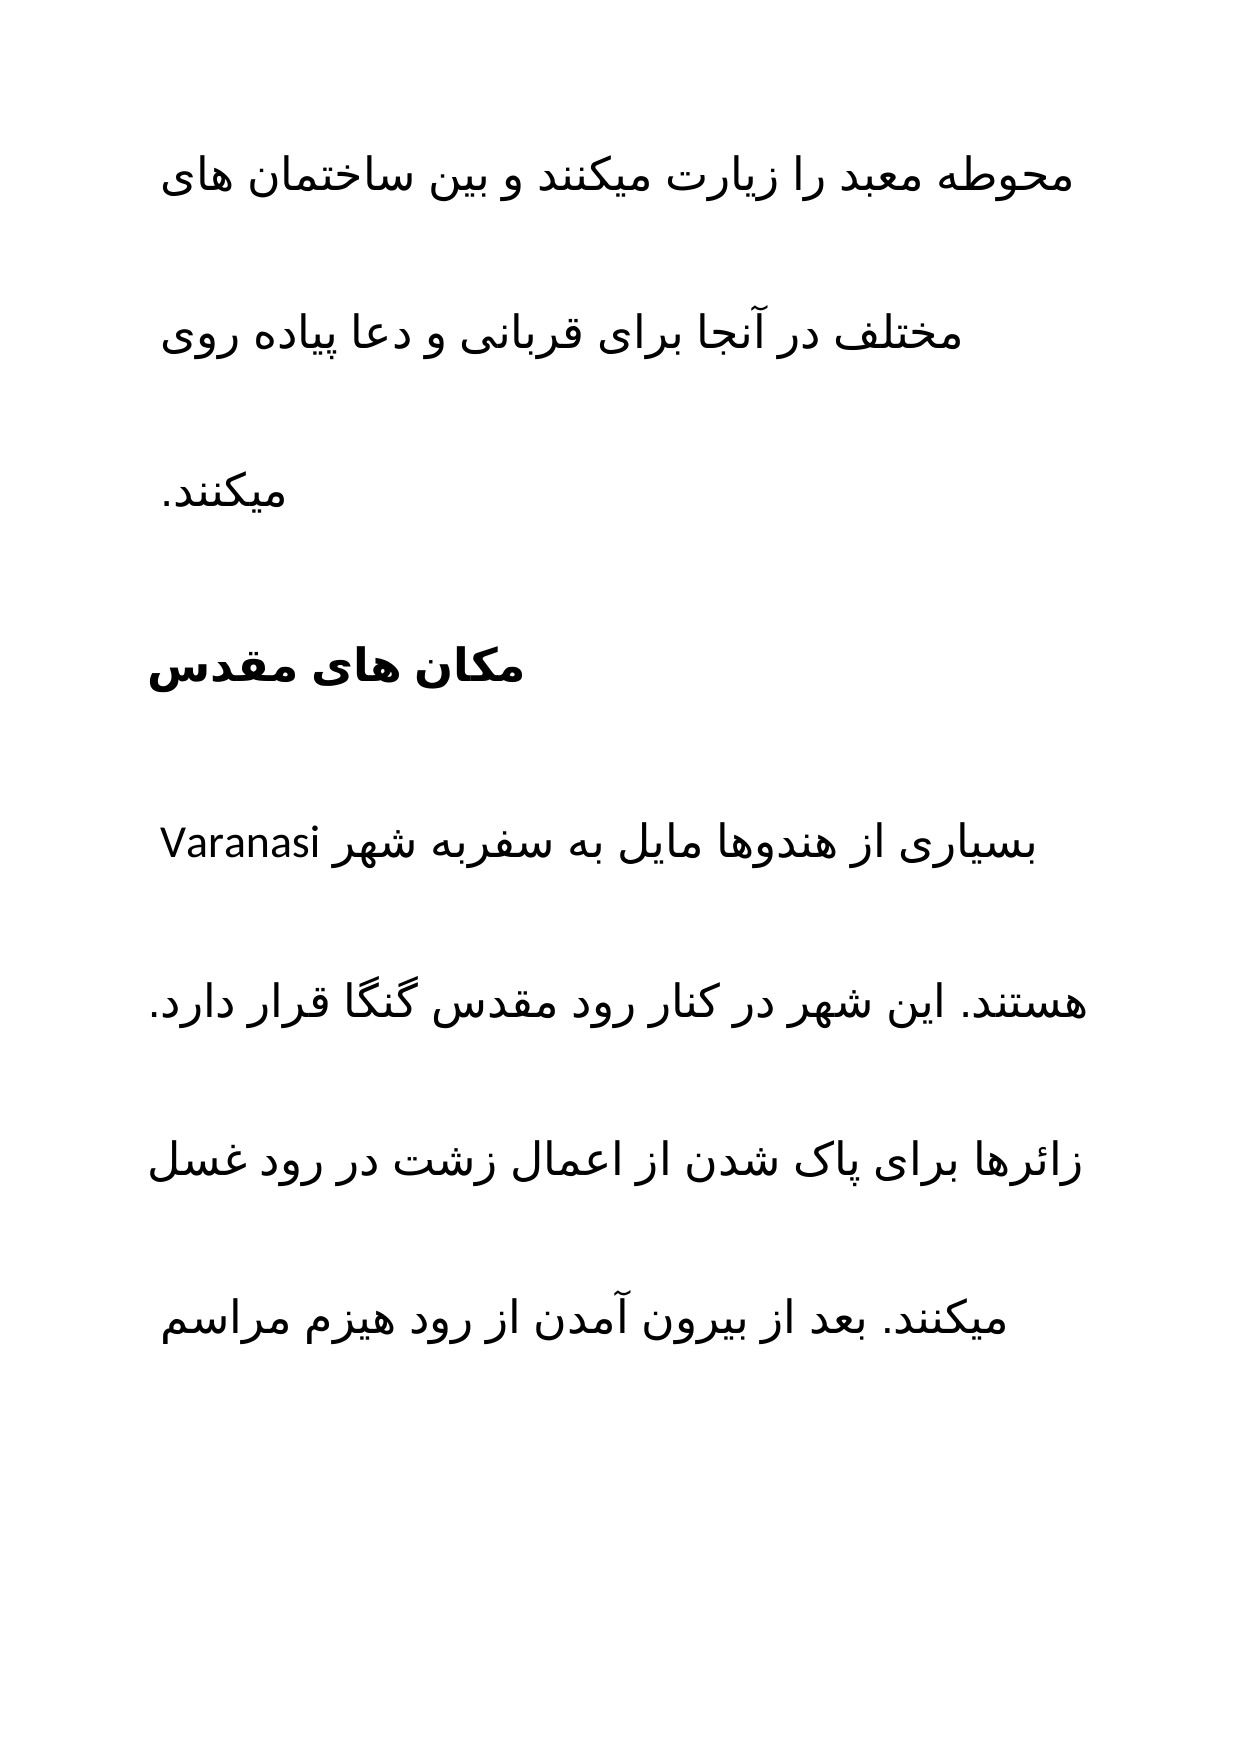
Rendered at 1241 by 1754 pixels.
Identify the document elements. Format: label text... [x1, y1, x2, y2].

text محوطه معبد را زیارت میکنند و بین ساختمان های مختلف در آنجا برای قربانی و دعا پیاده روی میکنند. [148, 148, 1093, 517]
text بسیاری از هندوها مایل به سفربه شهر Varanasi هستند. این شهر در کنار رود مقدس گنگا قرار دارد. زائرها برای پاک شدن از اعمال زشت در رود غسل میکنند. بعد از بیرون آمدن از رود هیزم مراسم تدفین روشن میکنند و کرم می کنند. خاکستر مرده ها در رود پاشیده میشود. [148, 813, 1093, 1344]
text مکان های مقدس [148, 639, 1093, 691]
